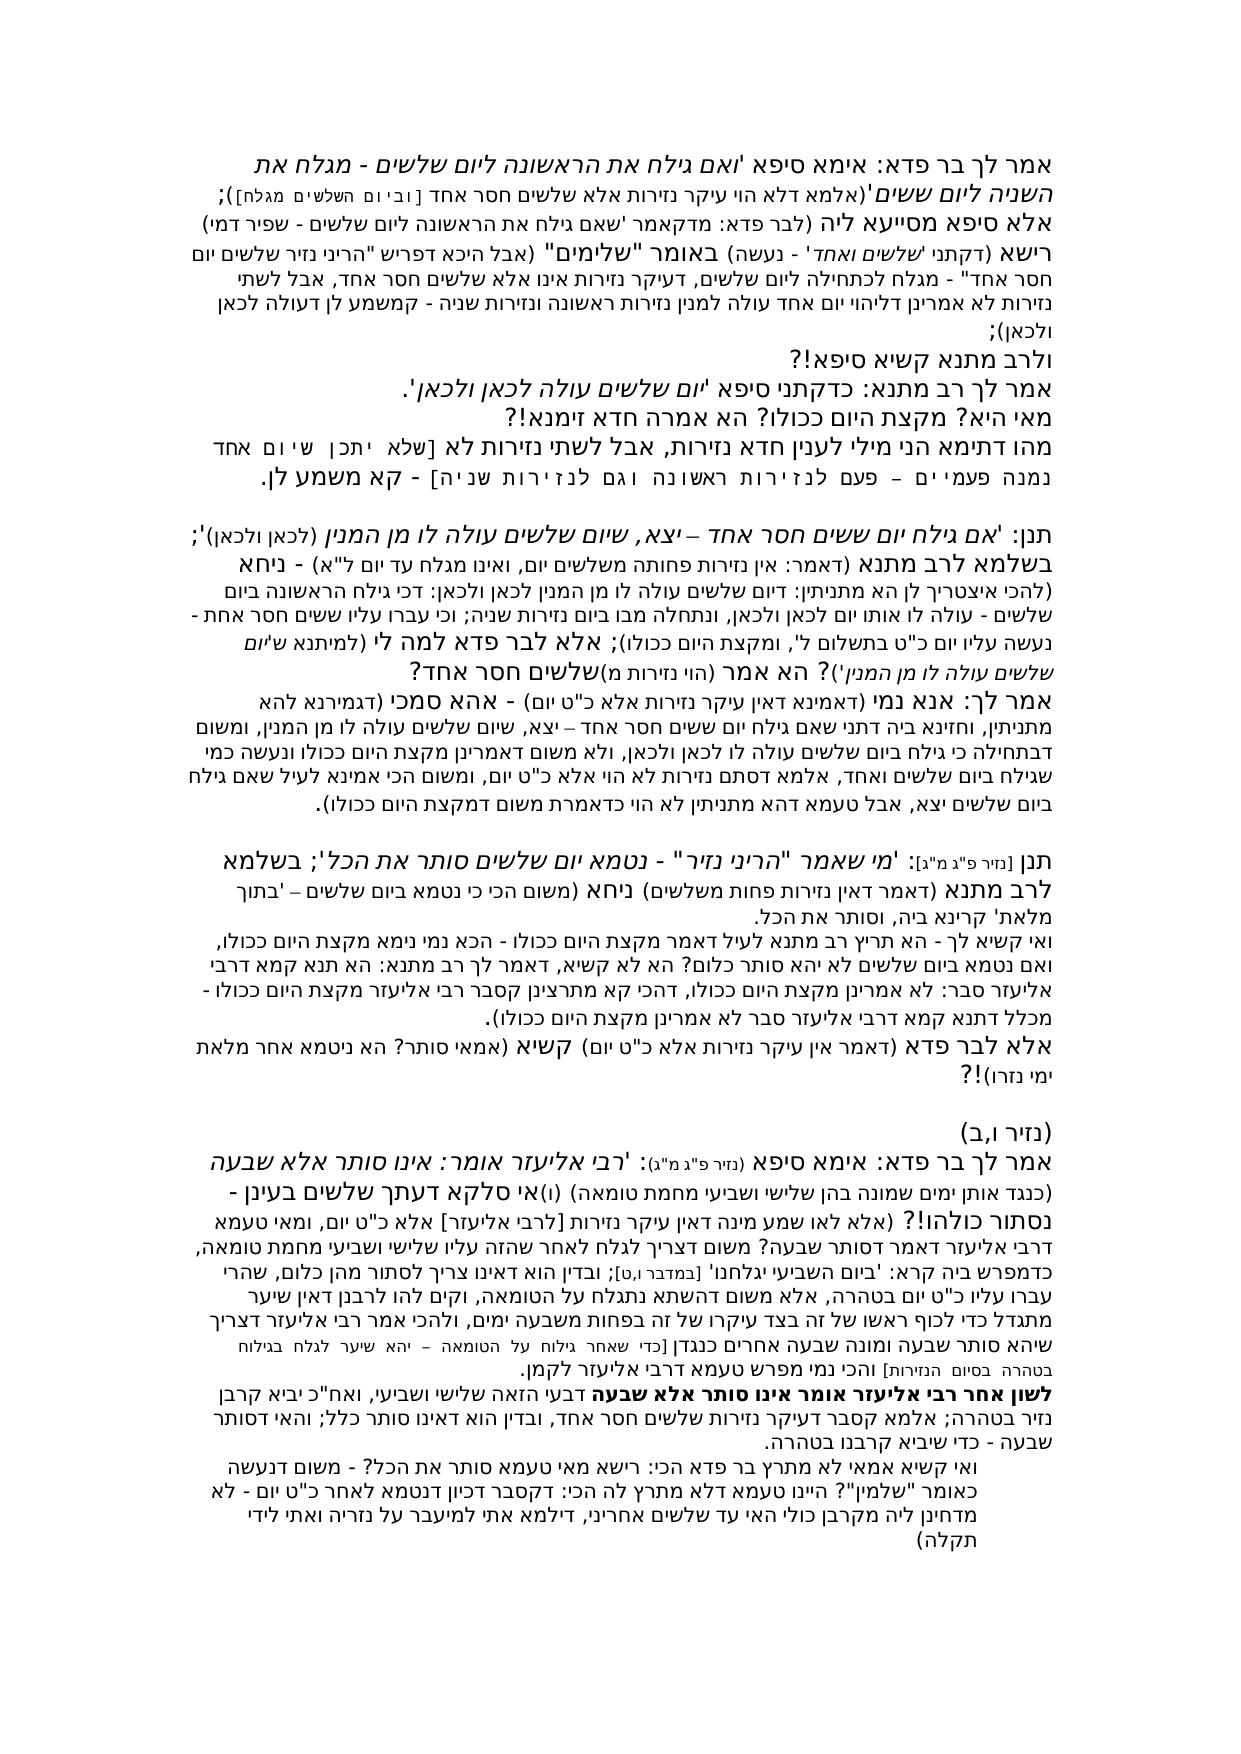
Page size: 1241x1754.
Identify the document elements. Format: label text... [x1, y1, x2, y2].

text אמר לך: אנא נמי (דאמינא דאין עיקר נזירות אלא כ"ט יום) - אהא סמכי (דגמירנא להא מתניתין, וחזינא ביה דתני שאם גילח יום ששים חסר אחד – יצא, שיום שלשים עולה לו מן המנין, ומשום דבתחילה כי גילח ביום שלשים עולה לו לכאן ולכאן, ולא משום דאמרינן מקצת היום ככולו ונעשה כמי שגילח ביום שלשים ואחד, אלמא דסתם נזירות לא הוי אלא כ"ט יום, ומשום הכי אמינא לעיל שאם גילח ביום שלשים יצא, אבל טעמא דהא מתניתין לא הוי כדאמרת משום דמקצת היום ככולו). [187, 686, 1053, 817]
text לשון אחר רבי אליעזר אומר אינו סותר אלא שבעה דבעי הזאה שלישי ושביעי, ואח"כ יביא קרבן נזיר בטהרה; אלמא קסבר דעיקר נזירות שלשים חסר אחד, ובדין הוא דאינו סותר כלל; והאי דסותר שבעה - כדי שיביא קרבנו בטהרה. [187, 1382, 1053, 1455]
text ולרב מתנא קשיא סיפא!? [187, 345, 1053, 374]
text (נזיר ו,ב) [187, 1118, 1053, 1147]
text ואי קשיא לך - הא תריץ רב מתנא לעיל דאמר מקצת היום ככולו - הכא נמי נימא מקצת היום ככולו, ואם נטמא ביום שלשים לא יהא סותר כלום? הא לא קשיא, דאמר לך רב מתנא: הא תנא קמא דרבי אליעזר סבר: לא אמרינן מקצת היום ככולו, דהכי קא מתרצינן קסבר רבי אליעזר מקצת היום ככולו - מכלל דתנא קמא דרבי אליעזר סבר לא אמרינן מקצת היום ככולו). [187, 929, 1053, 1031]
text תנן [נזיר פ"ג מ"ג]: 'מי שאמר "הריני נזיר" - נטמא יום שלשים סותר את הכל'; בשלמא לרב מתנא (דאמר דאין נזירות פחות משלשים) ניחא (משום הכי כי נטמא ביום שלשים – 'בתוך מלאת' קרינא ביה, וסותר את הכל. [187, 846, 1053, 929]
text ואי קשיא אמאי לא מתרץ בר פדא הכי: רישא מאי טעמא סותר את הכל? - משום דנעשה כאומר "שלמין"? היינו טעמא דלא מתרץ לה הכי: דקסבר דכיון דנטמא לאחר כ"ט יום - לא מדחינן ליה מקרבן כולי האי עד שלשים אחריני, דילמא אתי למיעבר על נזריה ואתי לידי תקלה) [187, 1455, 978, 1552]
text אמר לך בר פדא: אימא סיפא 'ואם גילח את הראשונה ליום שלשים - מגלח את השניה ליום ששים'(אלמא דלא הוי עיקר נזירות אלא שלשים חסר אחד [וביום השלשים מגלח]); אלא סיפא מסייעא ליה (לבר פדא: מדקאמר 'שאם גילח את הראשונה ליום שלשים - שפיר דמי) רישא (דקתני 'שלשים ואחד' - נעשה) באומר "שלימים" (אבל היכא דפריש "הריני נזיר שלשים יום חסר אחד" - מגלח לכתחילה ליום שלשים, דעיקר נזירות אינו אלא שלשים חסר אחד, אבל לשתי נזירות לא אמרינן דליהוי יום אחד עולה למנין נזירות ראשונה ונזירות שניה - קמשמע לן דעולה לכאן ולכאן); [187, 150, 1053, 345]
text מהו דתימא הני מילי לענין חדא נזירות, אבל לשתי נזירות לא [שלא יתכן שיום אחד נמנה פעמיים – פעם לנזירות ראשונה וגם לנזירות שניה] - קא משמע לן. [187, 432, 1053, 491]
text תנן: 'אם גילח יום ששים חסר אחד – יצא, שיום שלשים עולה לו מן המנין (לכאן ולכאן)'; בשלמא לרב מתנא (דאמר: אין נזירות פחותה משלשים יום, ואינו מגלח עד יום ל"א) - ניחא (להכי איצטריך לן הא מתניתין: דיום שלשים עולה לו מן המנין לכאן ולכאן: דכי גילח הראשונה ביום שלשים - עולה לו אותו יום לכאן ולכאן, ונתחלה מבו ביום נזירות שניה; וכי עברו עליו ששים חסר אחת - נעשה עליו יום כ"ט בתשלום ל', ומקצת היום ככולו); אלא לבר פדא למה לי (למיתנא ש'יום שלשים עולה לו מן המנין')? הא אמר (הוי נזירות מ)שלשים חסר אחד? [187, 520, 1053, 686]
text אמר לך בר פדא: אימא סיפא (נזיר פ"ג מ"ג): 'רבי אליעזר אומר: אינו סותר אלא שבעה (כנגד אותן ימים שמונה בהן שלישי ושביעי מחמת טומאה) (ו)אי סלקא דעתך שלשים בעינן - נסתור כולהו!? (אלא לאו שמע מינה דאין עיקר נזירות [לרבי אליעזר] אלא כ"ט יום, ומאי טעמא דרבי אליעזר דאמר דסותר שבעה? משום דצריך לגלח לאחר שהזה עליו שלישי ושביעי מחמת טומאה, כדמפרש ביה קרא: 'ביום השביעי יגלחנו' [במדבר ו,ט]; ובדין הוא דאינו צריך לסתור מהן כלום, שהרי עברו עליו כ"ט יום בטהרה, אלא משום דהשתא נתגלח על הטומאה, וקים להו לרבנן דאין שיער מתגדל כדי לכוף ראשו של זה בצד עיקרו של זה בפחות משבעה ימים, ולהכי אמר רבי אליעזר דצריך שיהא סותר שבעה ומונה שבעה אחרים כנגדן [כדי שאחר גילוח על הטומאה – יהא שיער לגלח בגילוח בטהרה בסיום הנזירות] והכי נמי מפרש טעמא דרבי אליעזר לקמן. [187, 1147, 1053, 1382]
text מאי היא? מקצת היום ככולו? הא אמרה חדא זימנא!? [187, 403, 1053, 432]
text אלא לבר פדא (דאמר אין עיקר נזירות אלא כ"ט יום) קשיא (אמאי סותר? הא ניטמא אחר מלאת ימי נזרו)!? [187, 1031, 1053, 1089]
text אמר לך רב מתנא: כדקתני סיפא 'יום שלשים עולה לכאן ולכאן'. [187, 374, 1053, 403]
